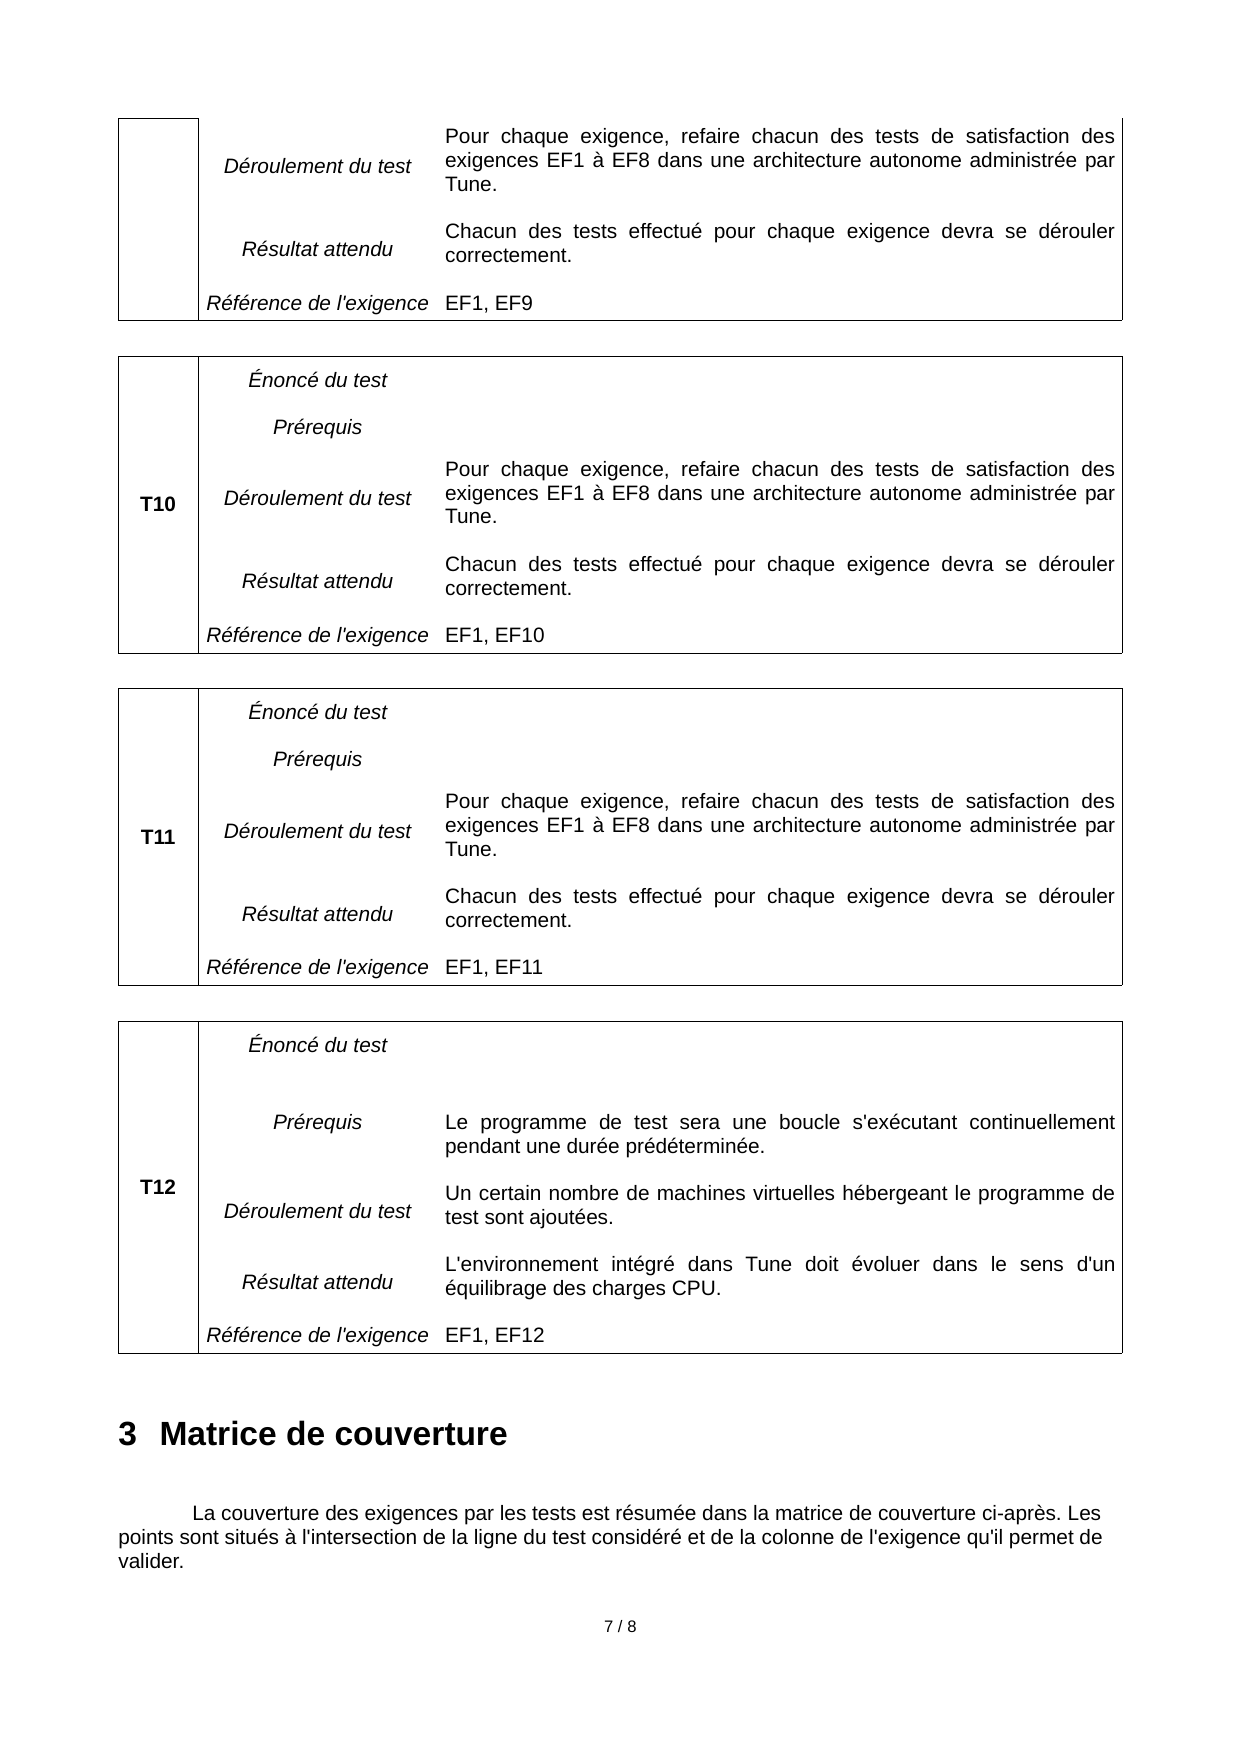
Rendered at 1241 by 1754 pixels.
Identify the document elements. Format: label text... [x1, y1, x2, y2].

table_cell Déroulement du test [199, 451, 439, 546]
table_header T12 [119, 1022, 198, 1353]
table_cell Déroulement du test [199, 118, 439, 213]
table_cell Résultat attendu [199, 546, 439, 617]
table_cell Le programme de test sera une boucle s'exécutant continuellement pendant une durée prédéterminée. [439, 1068, 1122, 1175]
table_cell EF1, EF12 [439, 1318, 1122, 1353]
table_cell Un certain nombre de machines virtuelles hébergeant le programme de test sont ajoutées. [439, 1175, 1122, 1246]
table_cell Résultat attendu [199, 213, 439, 284]
table_header T11 [119, 689, 198, 985]
table_header [439, 689, 1122, 736]
subtitle Matrice de couverture [118, 1414, 1122, 1452]
table_cell EF1, EF11 [439, 949, 1122, 985]
table_header [439, 357, 1122, 403]
table_cell Référence de l'exigence [199, 617, 439, 652]
table_cell Résultat attendu [199, 878, 439, 949]
table_cell Référence de l'exigence [199, 949, 439, 985]
table_cell Référence de l'exigence [199, 285, 439, 320]
table_header Énoncé du test [199, 1022, 439, 1068]
table_cell Pour chaque exigence, refaire chacun des tests de satisfaction des exigences EF1 à EF8 dans une architecture autonome administrée par Tune. [439, 451, 1122, 546]
table_cell Prérequis [199, 1068, 439, 1175]
table_cell Pour chaque exigence, refaire chacun des tests de satisfaction des exigences EF1 à EF8 dans une architecture autonome administrée par Tune. [439, 783, 1122, 878]
table_cell Déroulement du test [199, 1175, 439, 1246]
table_cell [439, 736, 1122, 783]
text La couverture des exigences par les tests est résumée dans la matrice de couverture ci-après. Les points sont situés à l'intersection de la ligne du test considéré et de la colonne de l'exigence qu'il permet de valider. [118, 1501, 1122, 1573]
table_cell Prérequis [199, 403, 439, 451]
table_cell Pour chaque exigence, refaire chacun des tests de satisfaction des exigences EF1 à EF8 dans une architecture autonome administrée par Tune. [439, 118, 1122, 213]
table_header [439, 1022, 1122, 1068]
table_header Énoncé du test [199, 689, 439, 736]
table_cell Chacun des tests effectué pour chaque exigence devra se dérouler correctement. [439, 213, 1122, 284]
table_cell EF1, EF10 [439, 617, 1122, 652]
table_cell [439, 403, 1122, 451]
table_header T10 [119, 357, 198, 652]
table_cell Résultat attendu [199, 1246, 439, 1317]
table_header Énoncé du test [199, 357, 439, 403]
table_cell EF1, EF9 [439, 285, 1122, 320]
table_cell Prérequis [199, 736, 439, 783]
table_cell Déroulement du test [199, 783, 439, 878]
table_header [119, 119, 198, 320]
table_cell Chacun des tests effectué pour chaque exigence devra se dérouler correctement. [439, 878, 1122, 949]
table_cell L'environnement intégré dans Tune doit évoluer dans le sens d'un équilibrage des charges CPU. [439, 1246, 1122, 1317]
table_cell Chacun des tests effectué pour chaque exigence devra se dérouler correctement. [439, 546, 1122, 617]
table_cell Référence de l'exigence [199, 1318, 439, 1353]
